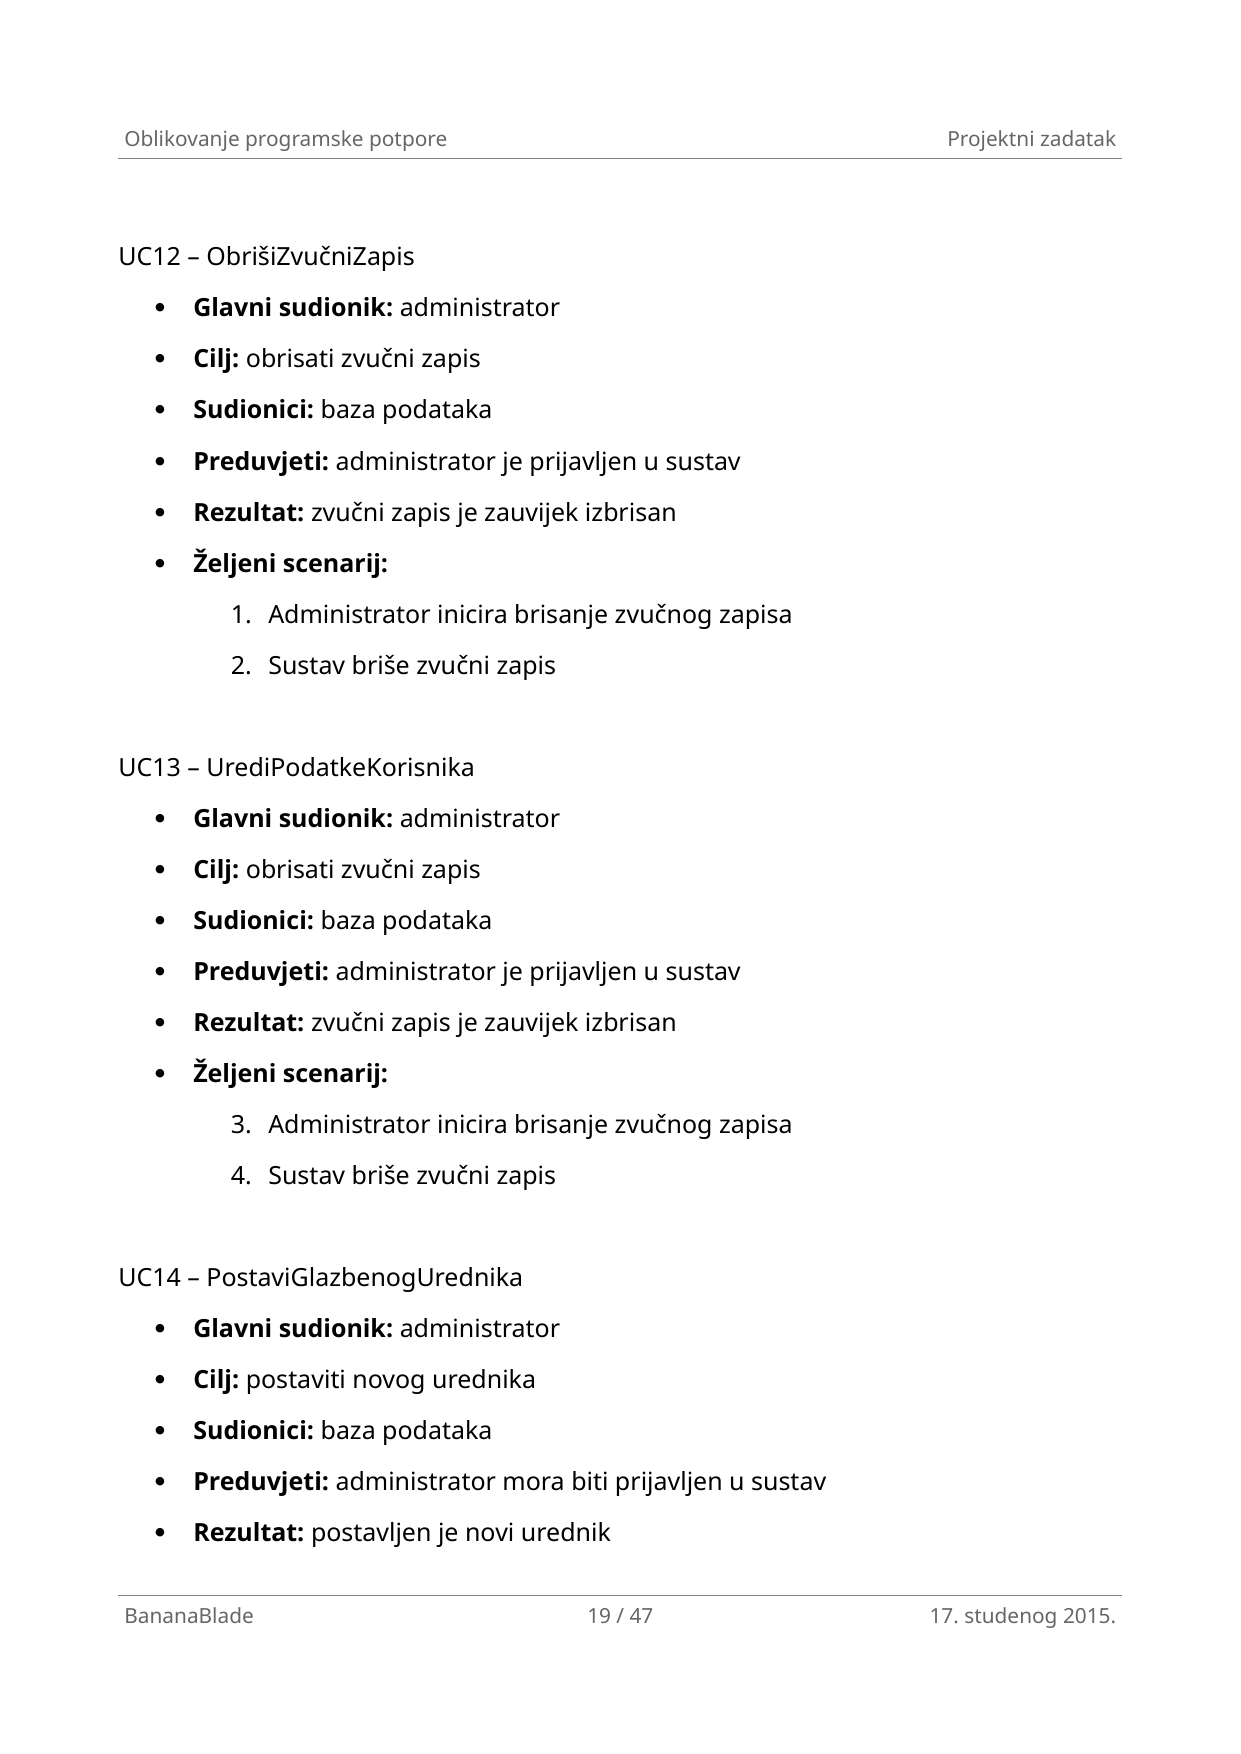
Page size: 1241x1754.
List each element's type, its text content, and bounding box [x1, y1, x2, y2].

list Glavni sudionik: administrator [156, 801, 1122, 834]
list Glavni sudionik: administrator [156, 290, 1122, 324]
list Cilj: obrisati zvučni zapis [156, 852, 1122, 886]
list Sudionici: baza podataka [156, 1413, 1122, 1447]
list Željeni scenarij: [156, 545, 1122, 579]
list Administrator inicira brisanje zvučnog zapisa [231, 1107, 1122, 1141]
text UC14 – PostaviGlazbenogUrednika [118, 1260, 1122, 1294]
list Željeni scenarij: [156, 1056, 1122, 1090]
list Administrator inicira brisanje zvučnog zapisa [231, 596, 1122, 630]
list Rezultat: zvučni zapis je zauvijek izbrisan [156, 494, 1122, 528]
list Sustav briše zvučni zapis [231, 647, 1122, 681]
list Cilj: obrisati zvučni zapis [156, 341, 1122, 375]
list Glavni sudionik: administrator [156, 1311, 1122, 1345]
list Preduvjeti: administrator je prijavljen u sustav [156, 443, 1122, 477]
list Preduvjeti: administrator mora biti prijavljen u sustav [156, 1464, 1122, 1498]
text UC12 – ObrišiZvučniZapis [118, 239, 1122, 273]
list Rezultat: postavljen je novi urednik [156, 1515, 1122, 1549]
list Sudionici: baza podataka [156, 392, 1122, 426]
list Preduvjeti: administrator je prijavljen u sustav [156, 954, 1122, 988]
list Cilj: postaviti novog urednika [156, 1362, 1122, 1396]
list Sustav briše zvučni zapis [231, 1158, 1122, 1192]
list Rezultat: zvučni zapis je zauvijek izbrisan [156, 1005, 1122, 1039]
text UC13 – UrediPodatkeKorisnika [118, 749, 1122, 783]
list Sudionici: baza podataka [156, 903, 1122, 937]
